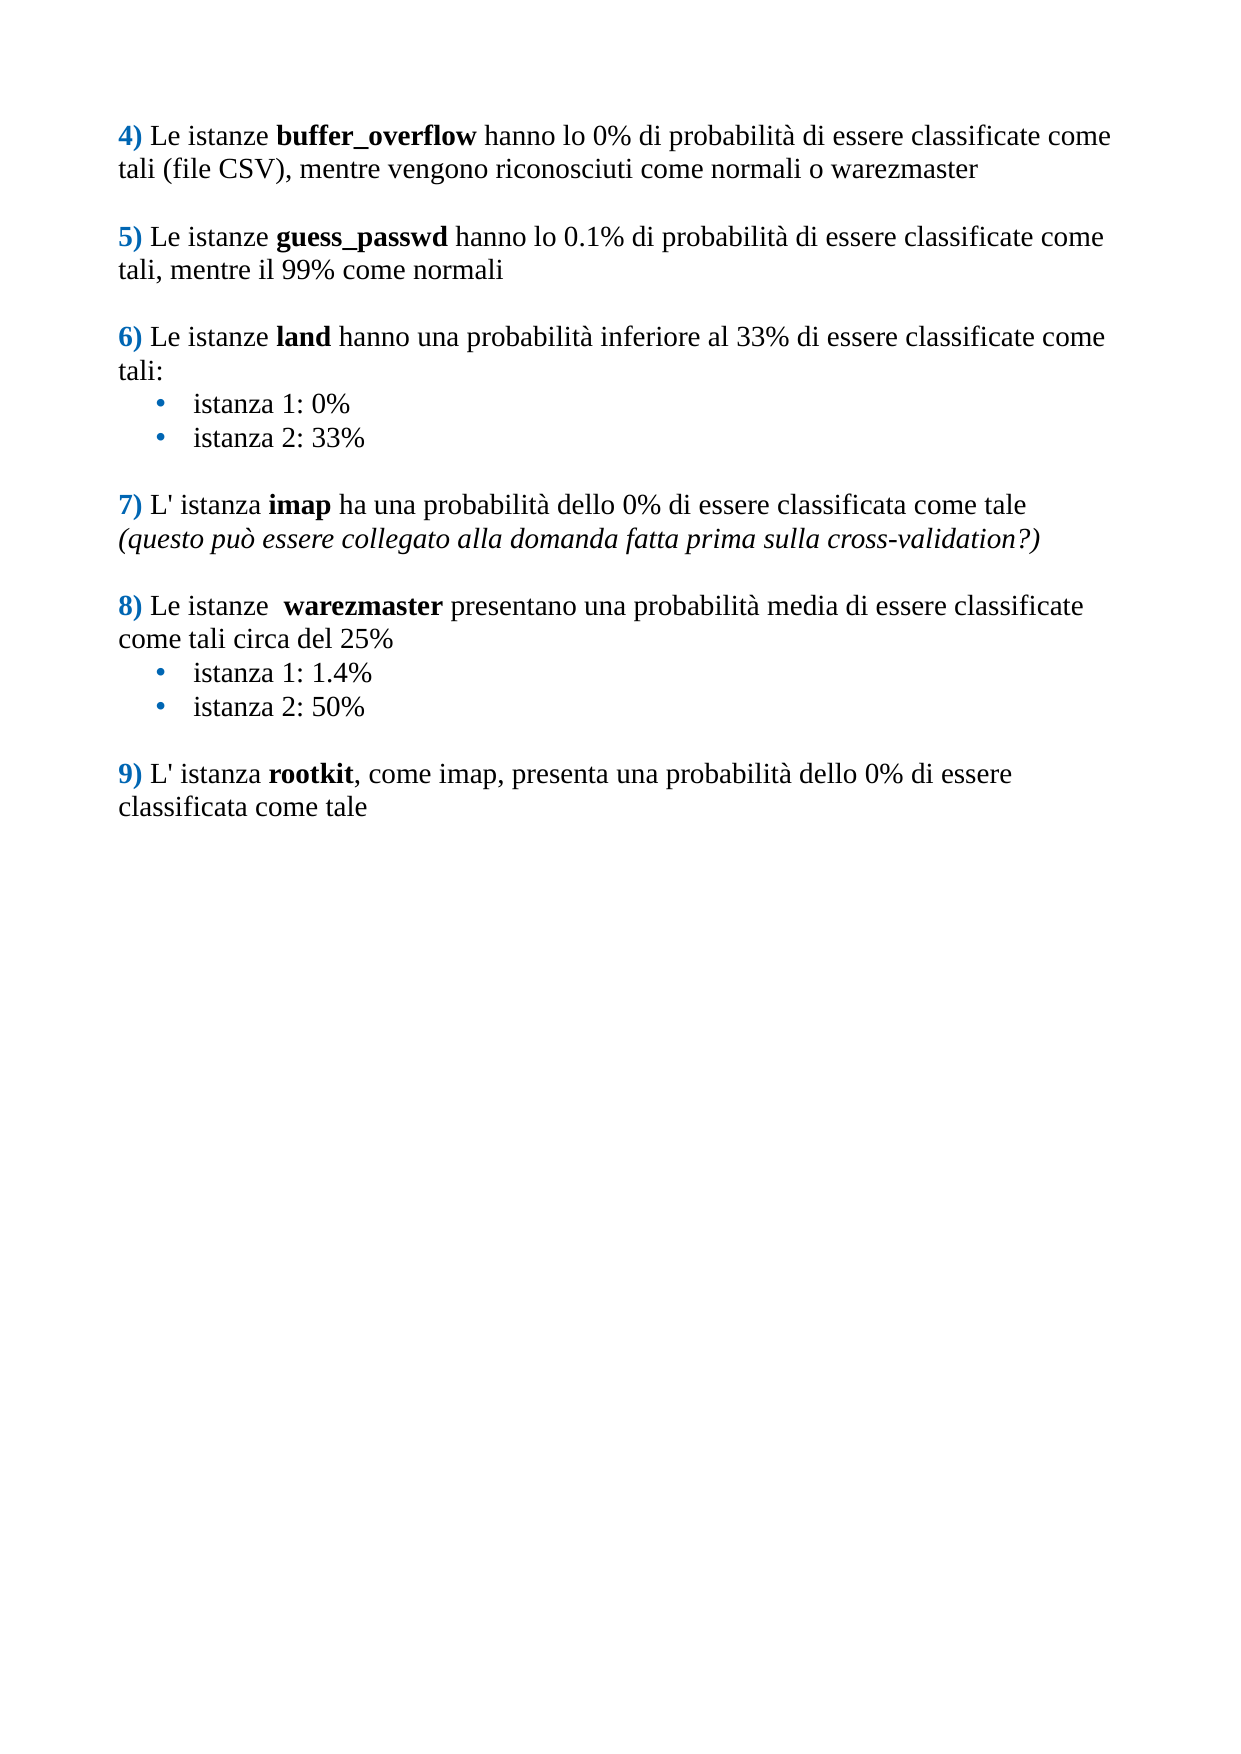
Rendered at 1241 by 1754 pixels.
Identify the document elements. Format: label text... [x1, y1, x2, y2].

list istanza 2: 50% [156, 689, 1122, 722]
text 5) Le istanze guess_passwd hanno lo 0.1% di probabilità di essere classificate come tali, mentre il 99% come normali [118, 219, 1122, 286]
list istanza 1: 0% [156, 386, 1122, 420]
text 4) Le istanze buffer_overflow hanno lo 0% di probabilità di essere classificate come tali (file CSV), mentre vengono riconosciuti come normali o warezmaster [118, 118, 1122, 185]
list istanza 1: 1.4% [156, 655, 1122, 689]
text 9) L' istanza rootkit, come imap, presenta una probabilità dello 0% di essere classificata come tale [118, 756, 1122, 823]
text 7) L' istanza imap ha una probabilità dello 0% di essere classificata come tale (questo può essere collegato alla domanda fatta prima sulla cross-validation?) [118, 487, 1122, 554]
list istanza 2: 33% [156, 420, 1122, 454]
text 8) Le istanze warezmaster presentano una probabilità media di essere classificate come tali circa del 25% [118, 588, 1122, 655]
text 6) Le istanze land hanno una probabilità inferiore al 33% di essere classificate come tali: [118, 319, 1122, 386]
